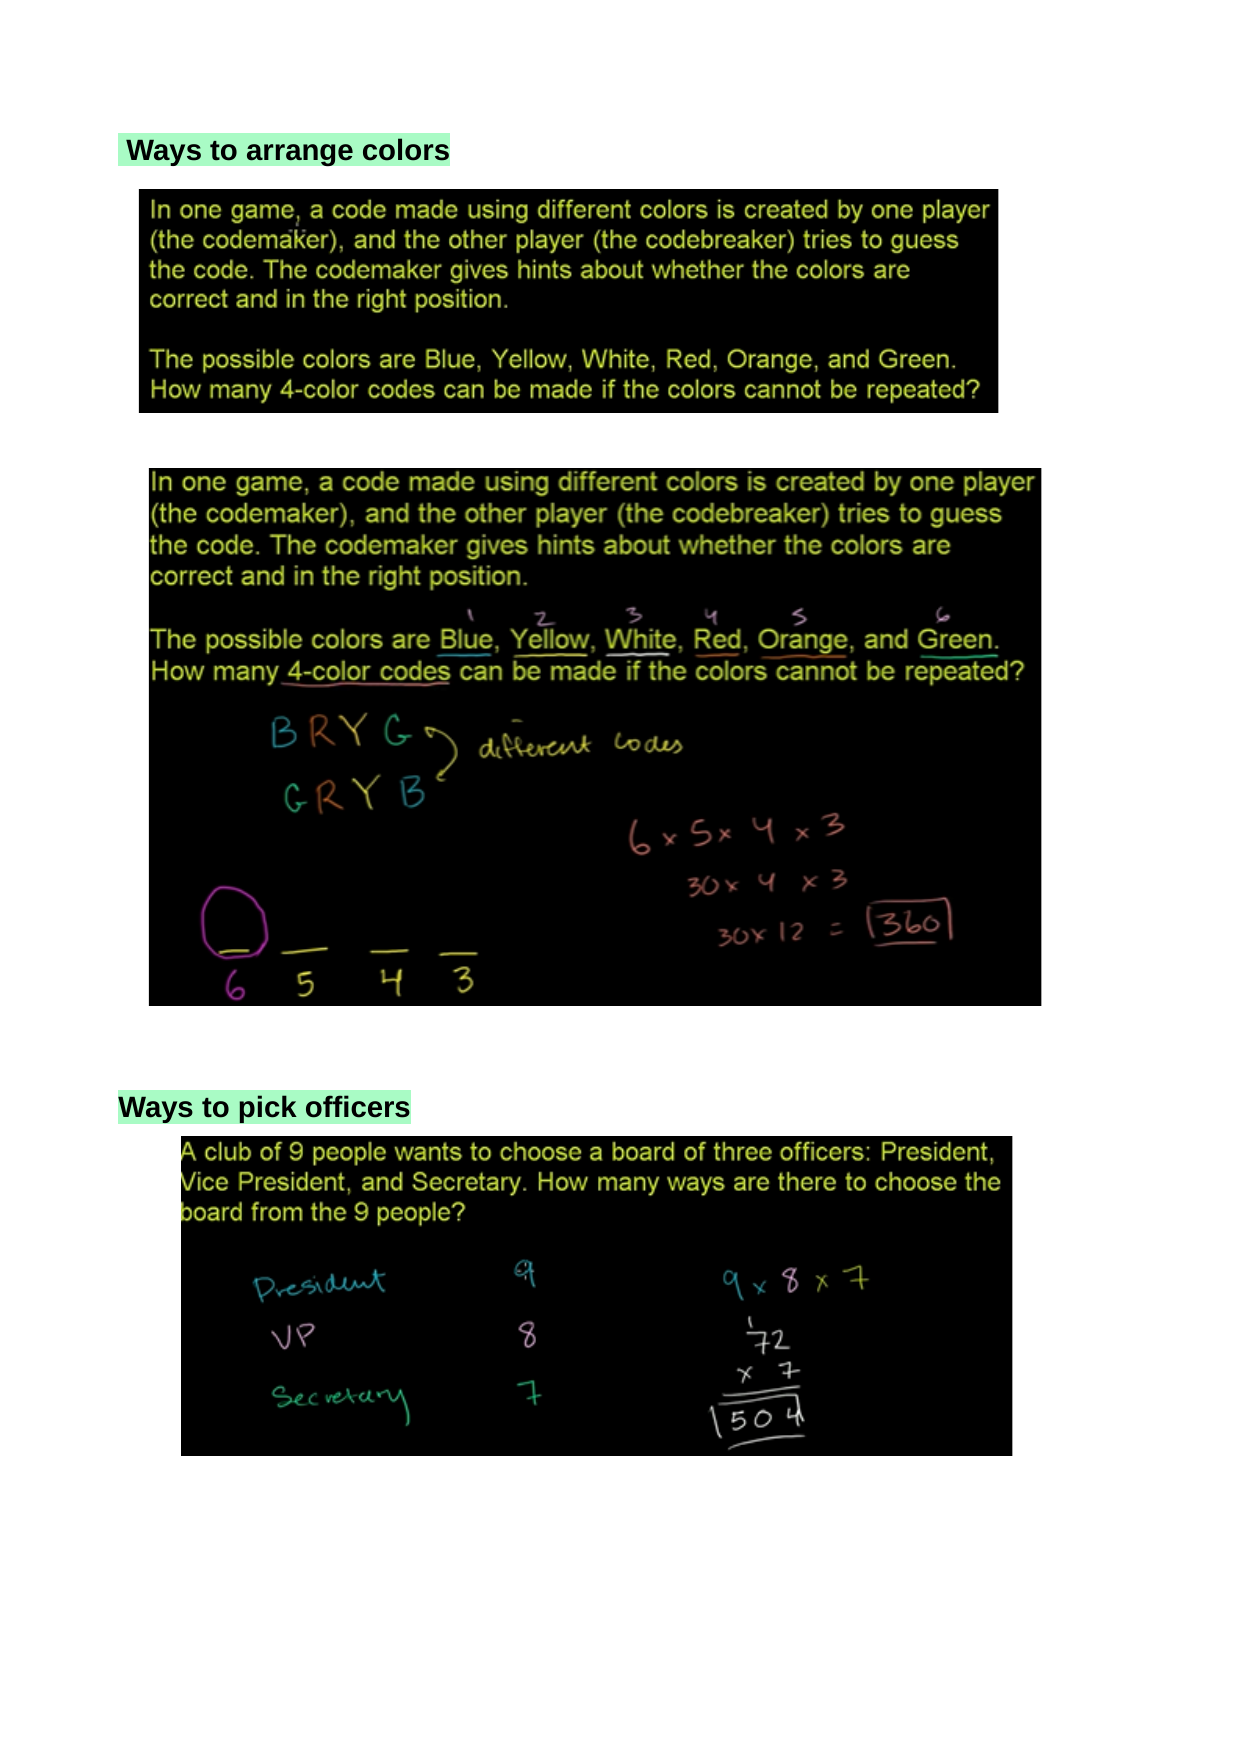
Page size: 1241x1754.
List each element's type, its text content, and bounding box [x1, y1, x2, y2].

picture [181, 1136, 1013, 1456]
picture [148, 468, 1042, 1006]
subtitle Ways to arrange colors [450, 133, 1122, 166]
picture [138, 189, 999, 413]
subtitle Ways to pick officers [411, 1090, 1122, 1124]
